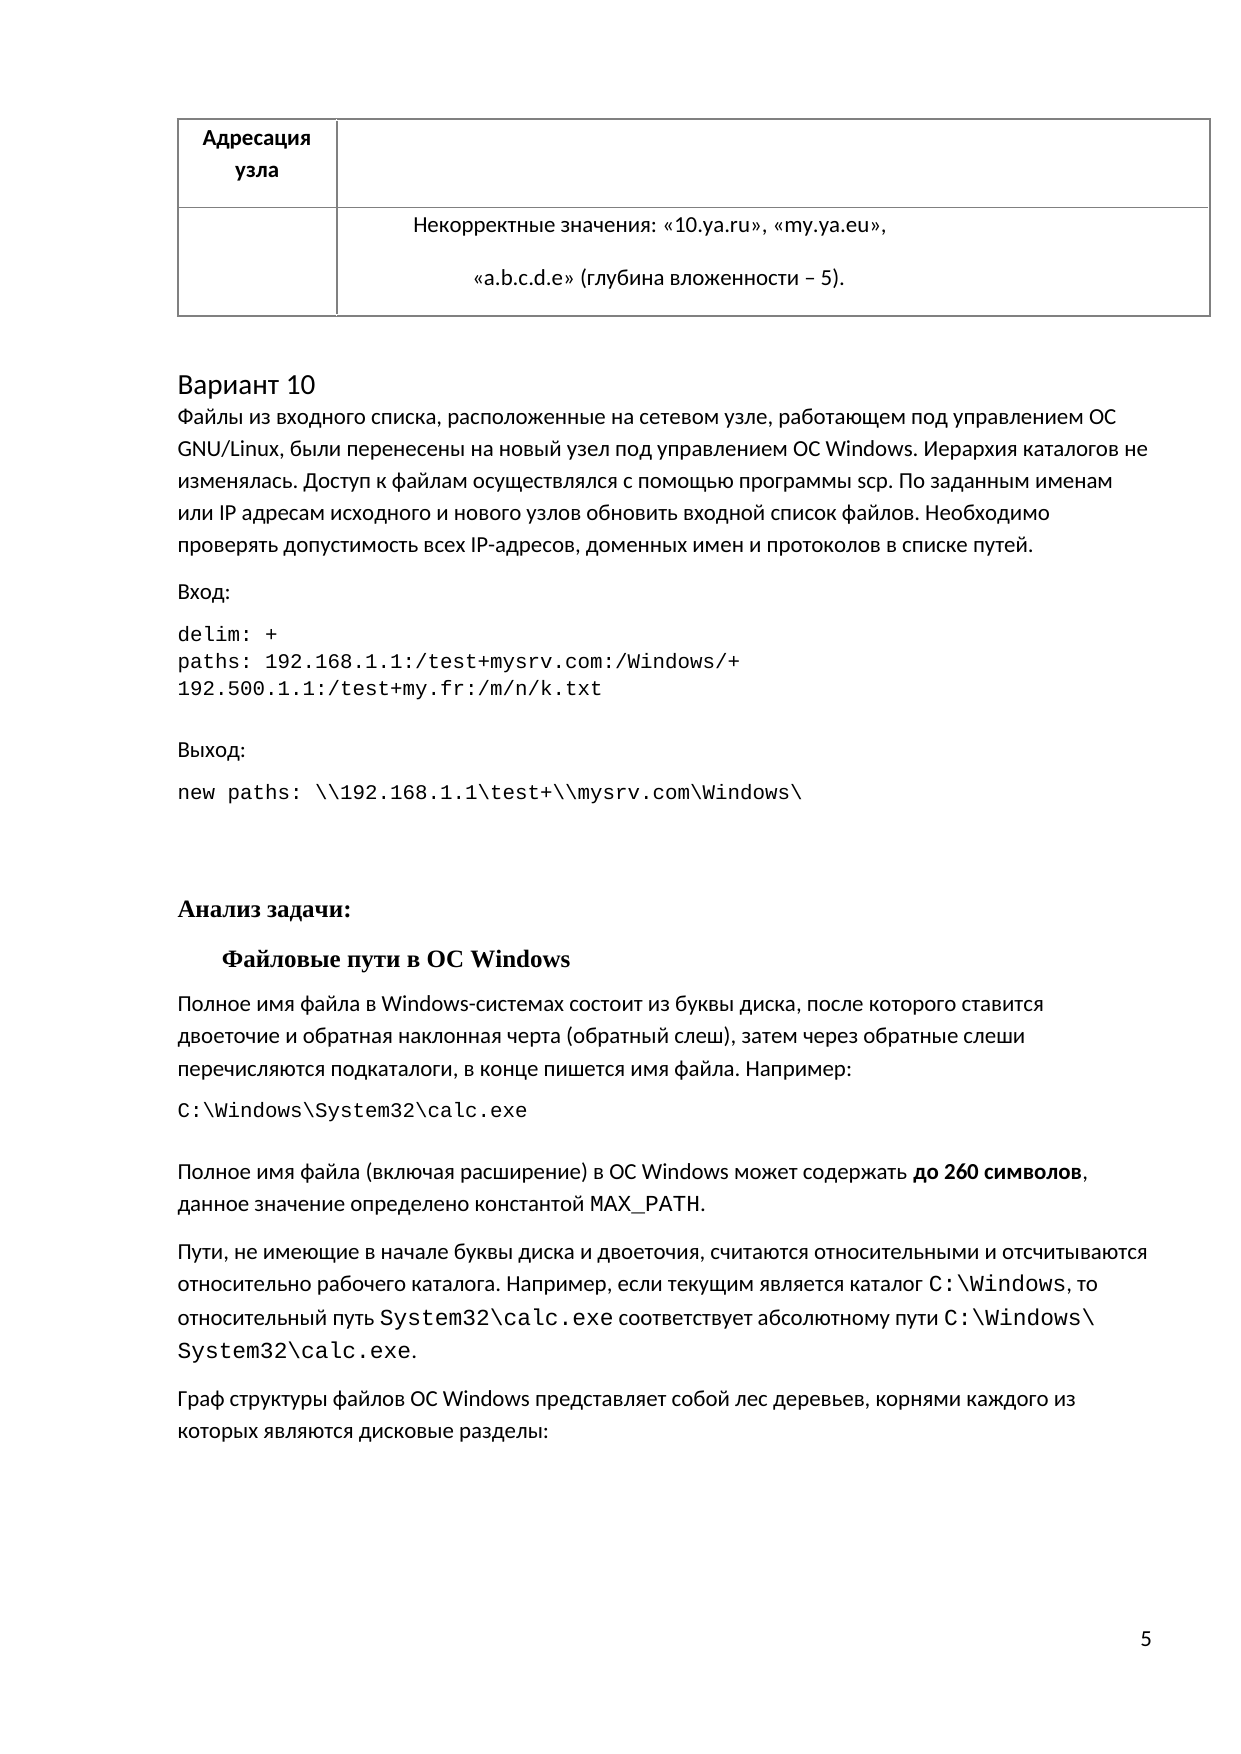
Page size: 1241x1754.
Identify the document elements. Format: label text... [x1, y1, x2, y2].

subtitle Вариант 10 [177, 366, 1151, 401]
text Вход: [177, 577, 1152, 605]
text new paths: \\192.168.1.1\test+\\mysrv.com\Windows\ [177, 782, 1152, 806]
subtitle Файловые пути в ОС Windows [222, 944, 1114, 972]
text Файлы из входного списка, расположенные на сетевом узле, работающем под управлением ОС GNU/Linux, были перенесены на новый узел под управлением ОС Windows. Иерархия каталогов не изменялась. Доступ к файлам осуществлялся с помощью программы scp. По заданным именам или IP адресам исходного и нового узлов обновить входной список файлов. Необходимо проверять допустимость всех IP-адресов, доменных имен и протоколов в списке путей. [177, 402, 1152, 558]
text C:\Windows\System32\calc.exe [177, 1100, 1152, 1124]
text Полное имя файла (включая расширение) в ОС Windows может содержать до 260 символов, данное значение определено константой MAX_PATH. [177, 1157, 1152, 1218]
table_cell Некорректные значения: «10.ya.ru», «my.ya.eu», «a.b.c.d.e» (глубина вложенности – 5). [336, 207, 1209, 315]
text Анализ задачи: [177, 894, 1152, 923]
table_cell [179, 208, 336, 315]
text paths: 192.168.1.1:/test+mysrv.com:/Windows/+ 192.500.1.1:/test+my.fr:/m/n/k.txt [177, 651, 1152, 702]
text Пути, не имеющие в начале буквы диска и двоеточия, считаются относительными и отсчитываются относительно рабочего каталога. Например, если текущим является каталог C:\Windows, то относительный путь System32\calc.exe соответствует абсолютному пути C:\Windows\System32\calc.exe. [177, 1237, 1152, 1365]
table_header Адресация узла [179, 120, 336, 207]
text delim: + [177, 624, 1152, 648]
text Граф структуры файлов ОС Windows представляет собой лес деревьев, корнями каждого из которых являются дисковые разделы: [177, 1384, 1152, 1444]
table_header [338, 120, 1209, 207]
text Полное имя файла в Windows-системах состоит из буквы диска, после которого ставится двоеточие и обратная наклонная черта (обратный слеш), затем через обратные слеши перечисляются подкаталоги, в конце пишется имя файла. Например: [177, 989, 1152, 1082]
text Выход: [177, 735, 1152, 763]
